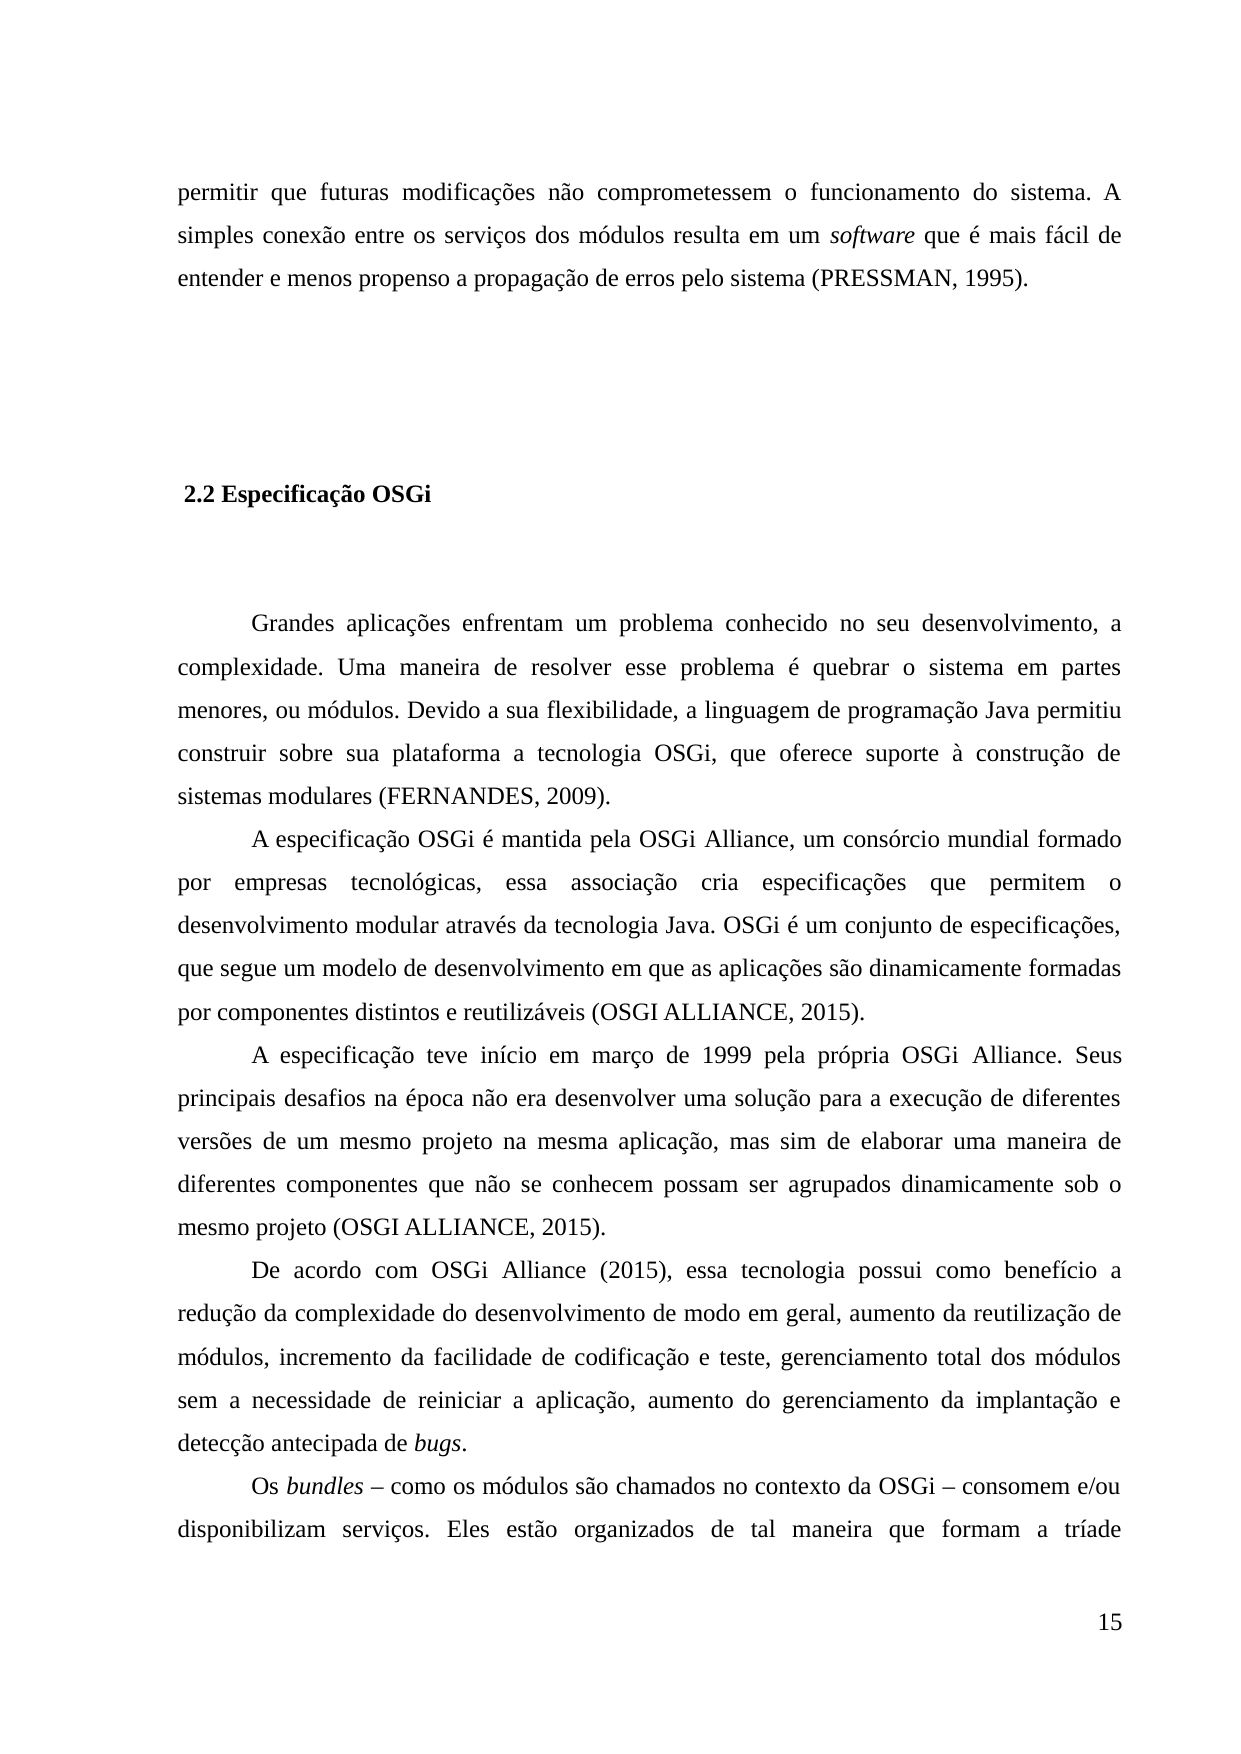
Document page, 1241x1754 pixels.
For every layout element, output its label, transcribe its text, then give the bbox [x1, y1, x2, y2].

text Os bundles – como os módulos são chamados no contexto da OSGi – consomem e/ou disponibilizam serviços. Eles estão organizados de tal maneira que formam a tríade [177, 1471, 1122, 1543]
text permitir que futuras modificações não comprometessem o funcionamento do sistema. A simples conexão entre os serviços dos módulos resulta em um software que é mais fácil de entender e menos propenso a propagação de erros pelo sistema (PRESSMAN, 1995). [177, 177, 1122, 292]
subtitle Especificação OSGi [177, 479, 1122, 508]
text A especificação OSGi é mantida pela OSGi Alliance, um consórcio mundial formado por empresas tecnológicas, essa associação cria especificações que permitem o desenvolvimento modular através da tecnologia Java. OSGi é um conjunto de especificações, que segue um modelo de desenvolvimento em que as aplicações são dinamicamente formadas por componentes distintos e reutilizáveis (OSGI ALLIANCE, 2015). [177, 824, 1122, 1025]
text A especificação teve início em março de 1999 pela própria OSGi Alliance. Seus principais desafios na época não era desenvolver uma solução para a execução de diferentes versões de um mesmo projeto na mesma aplicação, mas sim de elaborar uma maneira de diferentes componentes que não se conhecem possam ser agrupados dinamicamente sob o mesmo projeto (OSGI ALLIANCE, 2015). [177, 1040, 1122, 1241]
text De acordo com OSGi Alliance (2015), essa tecnologia possui como benefício a redução da complexidade do desenvolvimento de modo em geral, aumento da reutilização de módulos, incremento da facilidade de codificação e teste, gerenciamento total dos módulos sem a necessidade de reiniciar a aplicação, aumento do gerenciamento da implantação e detecção antecipada de bugs. [177, 1255, 1122, 1457]
text Grandes aplicações enfrentam um problema conhecido no seu desenvolvimento, a complexidade. Uma maneira de resolver esse problema é quebrar o sistema em partes menores, ou módulos. Devido a sua flexibilidade, a linguagem de programação Java permitiu construir sobre sua plataforma a tecnologia OSGi, que oferece suporte à construção de sistemas modulares (FERNANDES, 2009). [177, 608, 1122, 810]
